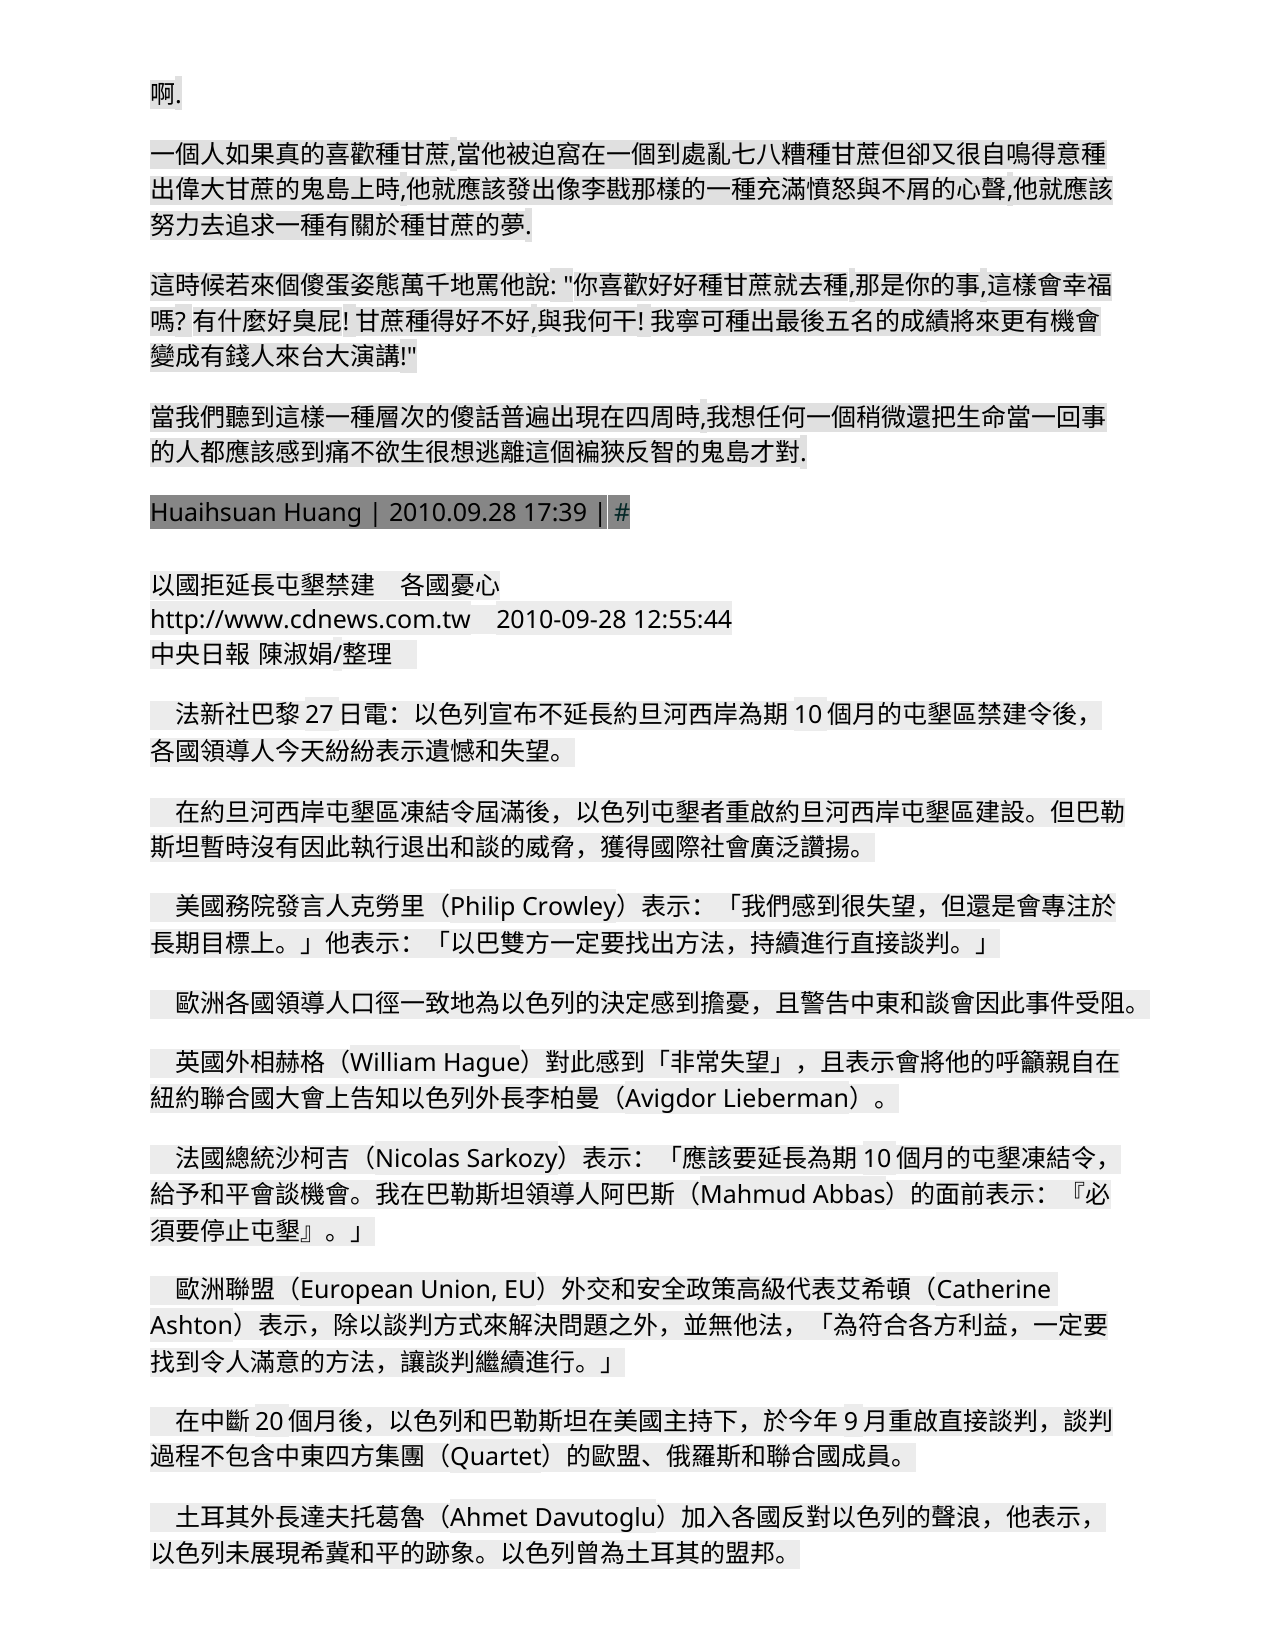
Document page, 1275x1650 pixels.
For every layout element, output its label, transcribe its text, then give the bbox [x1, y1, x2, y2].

text 在中斷20個月後，以色列和巴勒斯坦在美國主持下，於今年9月重啟直接談判，談判過程不包含中東四方集團（Quartet）的歐盟、俄羅斯和聯合國成員。 [150, 1402, 1125, 1473]
text 土耳其外長達夫托葛魯（Ahmet Davutoglu）加入各國反對以色列的聲浪，他表示，以色列未展現希冀和平的跡象。以色列曾為土耳其的盟邦。 [150, 1498, 1125, 1569]
text 歐洲各國領導人口徑一致地為以色列的決定感到擔憂，且警告中東和談會因此事件受阻。 [150, 983, 1125, 1019]
text 美國務院發言人克勞里（Philip Crowley）表示：「我們感到很失望，但還是會專注於長期目標上。」他表示：「以巴雙方一定要找出方法，持續進行直接談判。」 [150, 887, 1125, 958]
text 法新社巴黎27日電：以色列宣布不延長約旦河西岸為期10個月的屯墾區禁建令後，各國領導人今天紛紛表示遺憾和失望。 [150, 696, 1125, 767]
text 歐洲聯盟（European Union, EU）外交和安全政策高級代表艾希頓（Catherine Ashton）表示，除以談判方式來解決問題之外，並無他法，「為符合各方利益，一定要找到令人滿意的方法，讓談判繼續進行。」 [150, 1271, 1125, 1377]
text 在約旦河西岸屯墾區凍結令屆滿後，以色列屯墾者重啟約旦河西岸屯墾區建設。但巴勒斯坦暫時沒有因此執行退出和談的威脅，獲得國際社會廣泛讚揚。 [150, 792, 1125, 862]
text 英國外相赫格（William Hague）對此感到「非常失望」，且表示會將他的呼籲親自在紐約聯合國大會上告知以色列外長李柏曼（Avigdor Lieberman）。 [150, 1044, 1125, 1114]
text 這時候若來個傻蛋姿態萬千地罵他說: "你喜歡好好種甘蔗就去種,那是你的事,這樣會幸福嗎? 有什麼好臭屁! 甘蔗種得好不好,與我何干! 我寧可種出最後五名的成績將來更有機會變成有錢人來台大演講!" [150, 267, 1125, 373]
text 當我們聽到這樣一種層次的傻話普遍出現在四周時,我想任何一個稍微還把生命當一回事的人都應該感到痛不欲生很想逃離這個褊狹反智的鬼島才對. [150, 398, 1125, 469]
text 一個人如果真的喜歡種甘蔗,當他被迫窩在一個到處亂七八糟種甘蔗但卻又很自鳴得意種出偉大甘蔗的鬼島上時,他就應該發出像李戡那樣的一種充滿憤怒與不屑的心聲,他就應該努力去追求一種有關於種甘蔗的夢. [150, 135, 1125, 242]
text 以國拒延長屯墾禁建 各國憂心 http://www.cdnews.com.tw 2010-09-28 12:55:44 中央日報 陳淑娟/整理 [150, 529, 1125, 671]
text 法國總統沙柯吉（Nicolas Sarkozy）表示：「應該要延長為期10個月的屯墾凍結令，給予和平會談機會。我在巴勒斯坦領導人阿巴斯（Mahmud Abbas）的面前表示：『必須要停止屯墾』。」 [150, 1139, 1125, 1246]
text 啊. [150, 75, 1125, 110]
text Huaihsuan Huang | 2010.09.28 17:39 | # [150, 494, 1125, 529]
